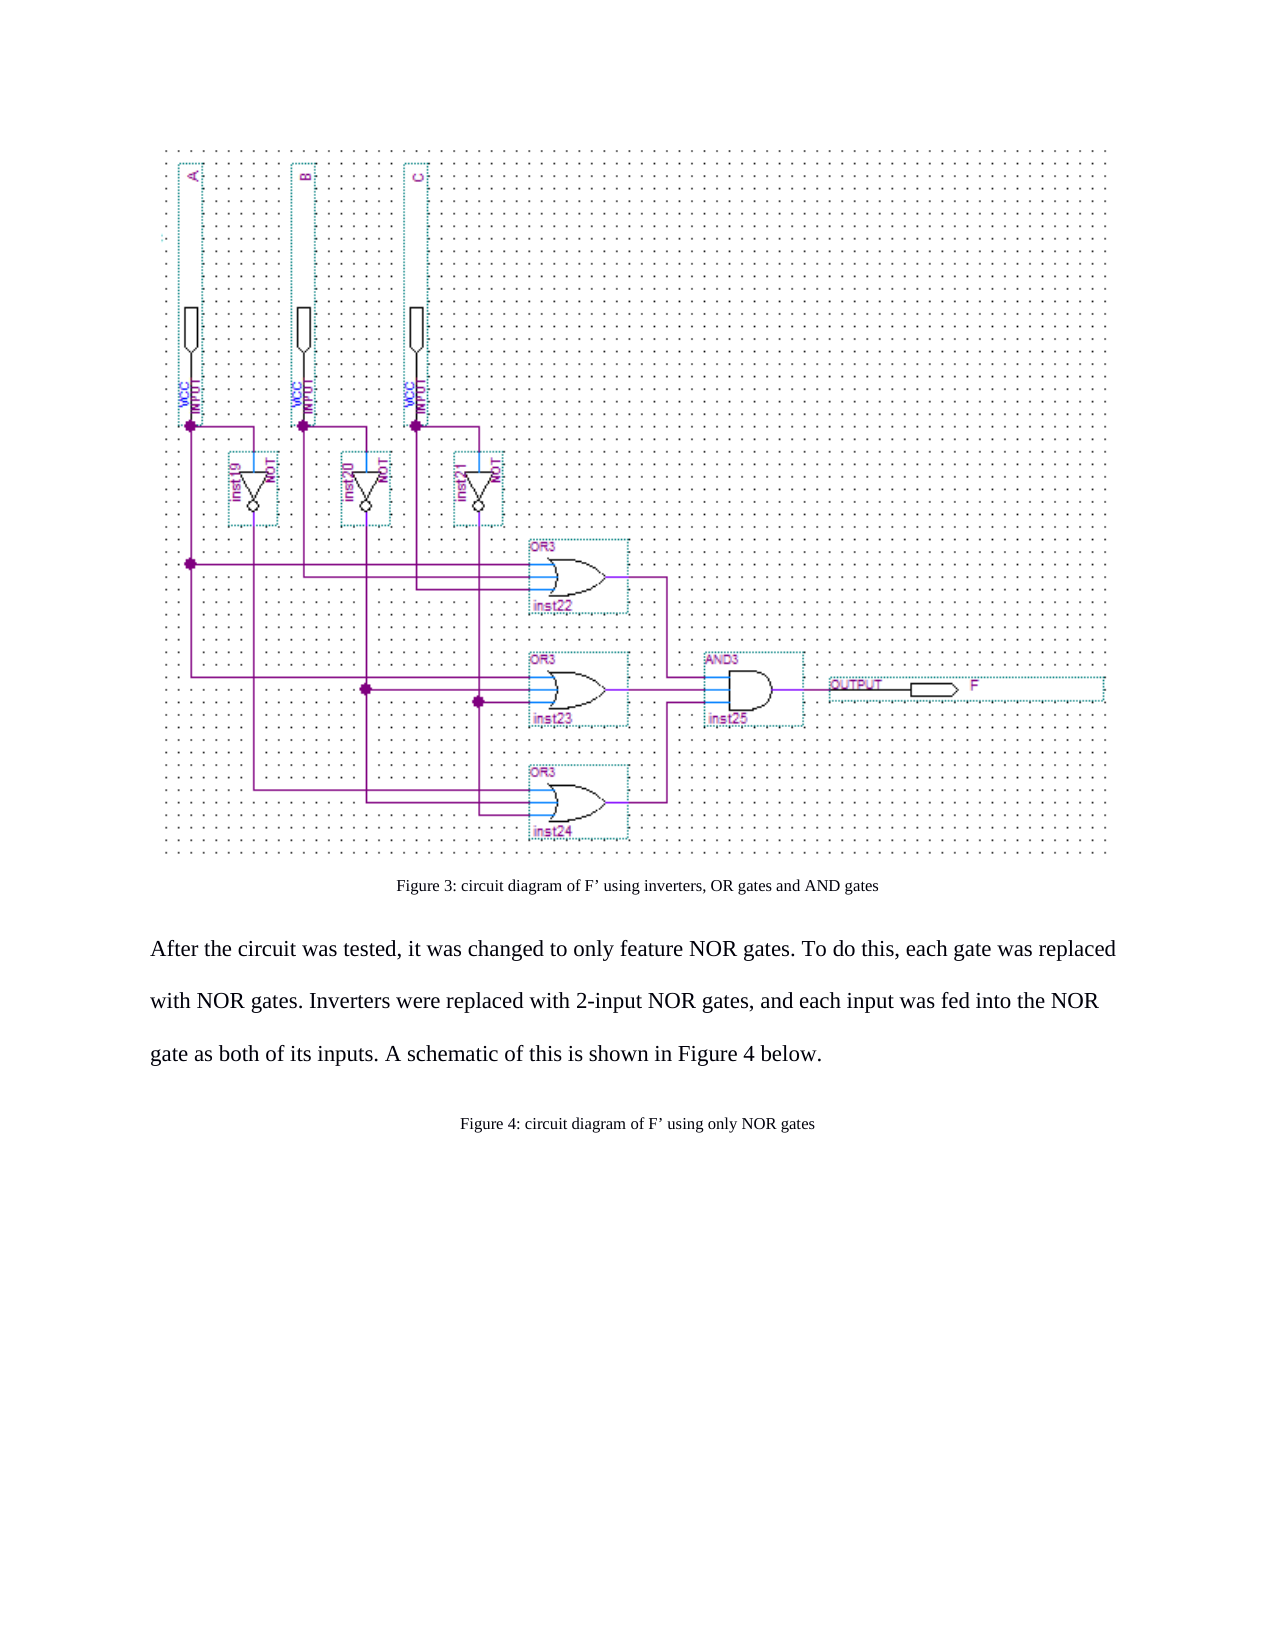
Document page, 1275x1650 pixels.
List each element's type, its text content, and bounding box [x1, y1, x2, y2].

text After the circuit was tested, it was changed to only feature NOR gates. To do this, each gate was replaced with NOR gates. Inverters were replaced with 2-input NOR gates, and each input was fed into the NOR gate as both of its inputs. A schematic of this is shown in Figure 4 below. [150, 935, 1125, 1067]
picture [161, 150, 1114, 857]
text Figure 3: circuit diagram of F’ using inverters, OR gates and AND gates [150, 150, 1125, 895]
text Figure 4: circuit diagram of F’ using only NOR gates [150, 1114, 1125, 1133]
